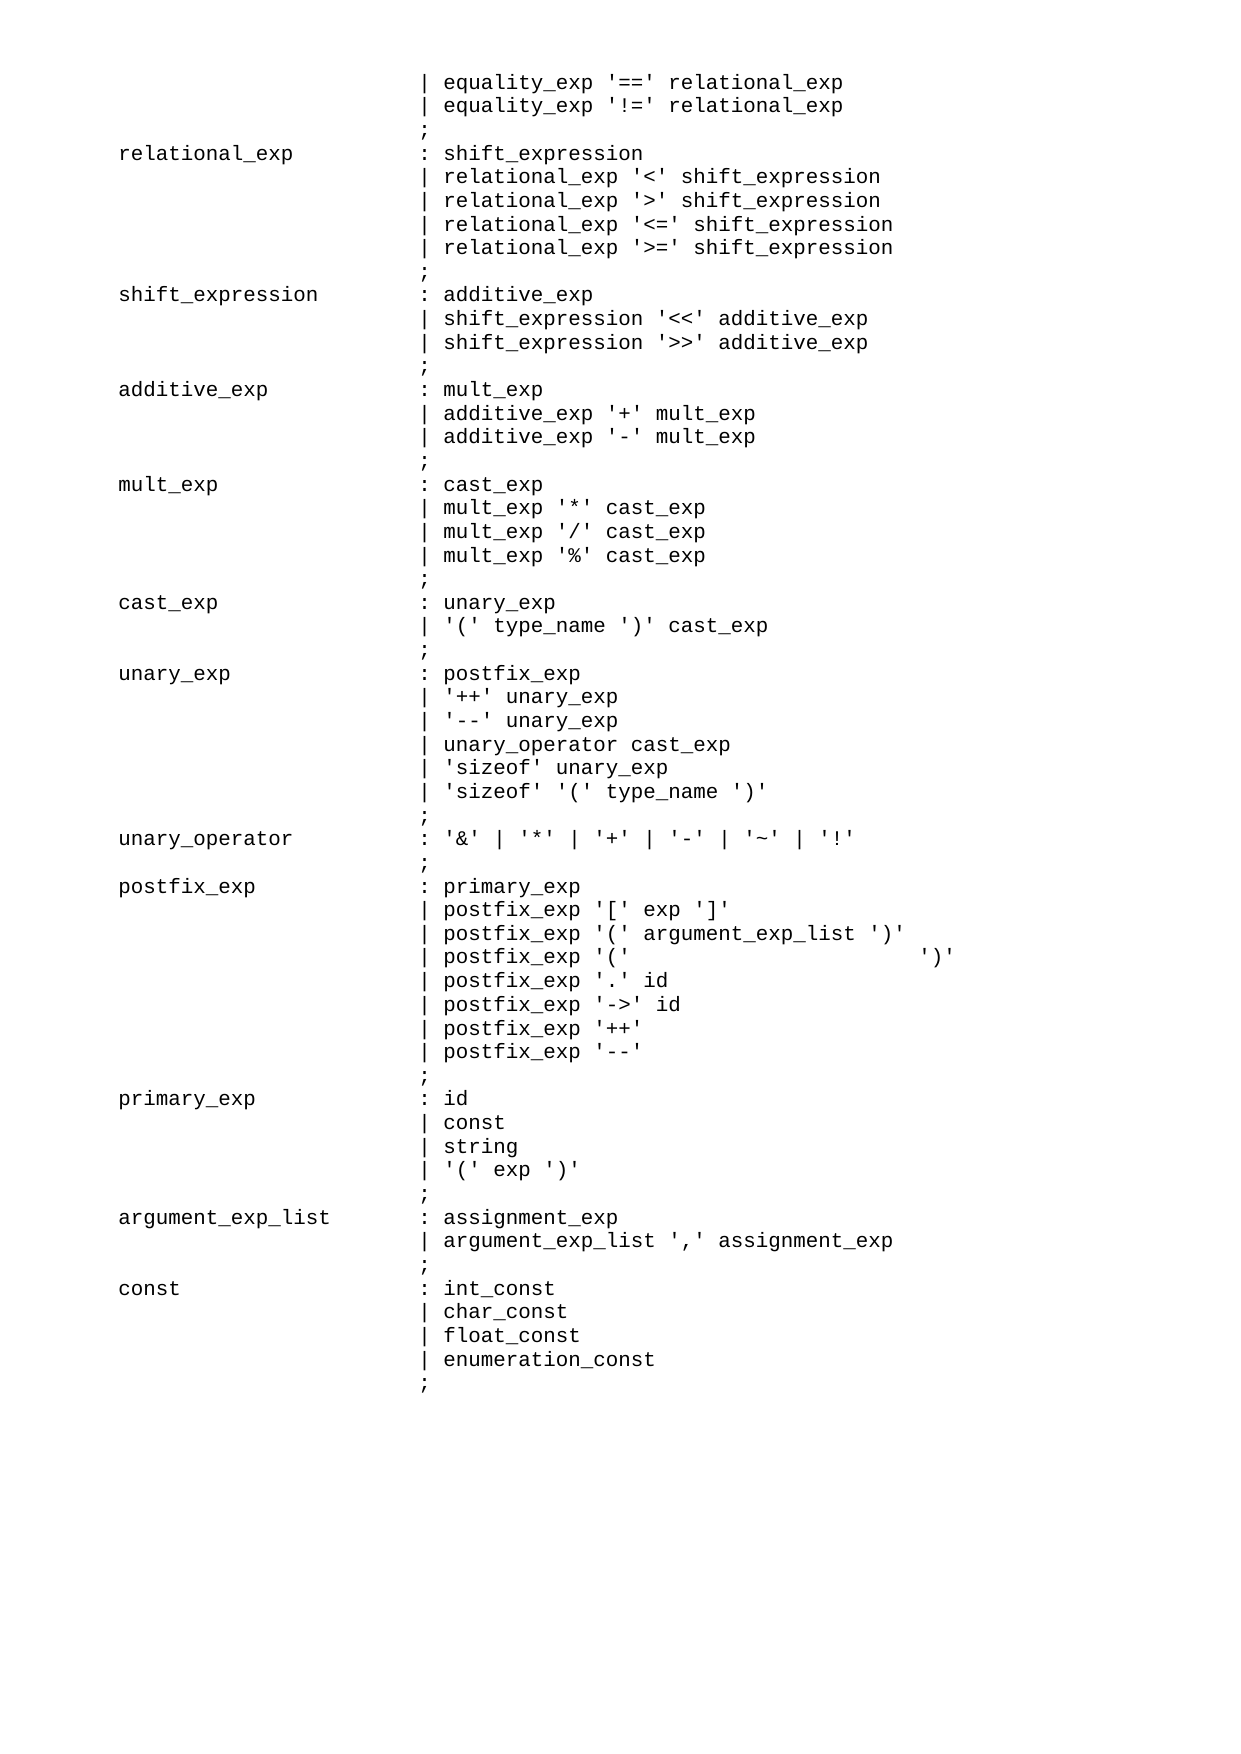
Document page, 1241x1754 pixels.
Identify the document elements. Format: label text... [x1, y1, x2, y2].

text cast_exp : unary_exp [118, 592, 1122, 616]
text | postfix_exp '(' ')' [118, 947, 1122, 970]
text primary_exp : id [118, 1088, 1122, 1112]
text argument_exp_list : assignment_exp [118, 1207, 1122, 1230]
text | float_const [118, 1325, 1122, 1348]
text | unary_operator cast_exp [118, 734, 1122, 757]
text | string [118, 1136, 1122, 1159]
text postfix_exp : primary_exp [118, 876, 1122, 899]
text | '(' exp ')' [118, 1159, 1122, 1183]
text const : int_const [118, 1278, 1122, 1301]
text ; [118, 1183, 1122, 1207]
text | equality_exp '!=' relational_exp [118, 95, 1122, 119]
text mult_exp : cast_exp [118, 474, 1122, 497]
text | mult_exp '%' cast_exp [118, 544, 1122, 568]
text ; [118, 119, 1122, 143]
text unary_exp : postfix_exp [118, 663, 1122, 686]
text | postfix_exp '(' argument_exp_list ')' [118, 923, 1122, 947]
text | postfix_exp '[' exp ']' [118, 899, 1122, 923]
text | enumeration_const [118, 1348, 1122, 1372]
text | const [118, 1112, 1122, 1136]
text unary_operator : '&' | '*' | '+' | '-' | '~' | '!' [118, 828, 1122, 852]
text ; [118, 805, 1122, 828]
text | postfix_exp '->' id [118, 994, 1122, 1017]
text | relational_exp '<' shift_expression [118, 166, 1122, 190]
text | additive_exp '+' mult_exp [118, 403, 1122, 426]
text | 'sizeof' unary_exp [118, 757, 1122, 781]
text relational_exp : shift_expression [118, 143, 1122, 166]
text | postfix_exp '.' id [118, 970, 1122, 994]
text ; [118, 1372, 1122, 1396]
text | 'sizeof' '(' type_name ')' [118, 781, 1122, 805]
text | mult_exp '*' cast_exp [118, 497, 1122, 521]
text | equality_exp '==' relational_exp [118, 72, 1122, 95]
text | '--' unary_exp [118, 710, 1122, 734]
text | shift_expression '>>' additive_exp [118, 332, 1122, 355]
text | postfix_exp '++' [118, 1017, 1122, 1041]
text | relational_exp '>=' shift_expression [118, 237, 1122, 261]
text | postfix_exp '--' [118, 1041, 1122, 1065]
text shift_expression : additive_exp [118, 284, 1122, 308]
text ; [118, 355, 1122, 379]
text ; [118, 450, 1122, 474]
text ; [118, 568, 1122, 592]
text | '++' unary_exp [118, 686, 1122, 710]
text ; [118, 639, 1122, 663]
text | '(' type_name ')' cast_exp [118, 616, 1122, 639]
text ; [118, 1065, 1122, 1088]
text | relational_exp '>' shift_expression [118, 190, 1122, 213]
text ; [118, 1254, 1122, 1278]
text | shift_expression '<<' additive_exp [118, 308, 1122, 332]
text | mult_exp '/' cast_exp [118, 521, 1122, 544]
text | argument_exp_list ',' assignment_exp [118, 1230, 1122, 1254]
text ; [118, 852, 1122, 876]
text | additive_exp '-' mult_exp [118, 426, 1122, 450]
text ; [118, 261, 1122, 284]
text | char_const [118, 1301, 1122, 1325]
text additive_exp : mult_exp [118, 379, 1122, 403]
text | relational_exp '<=' shift_expression [118, 213, 1122, 237]
